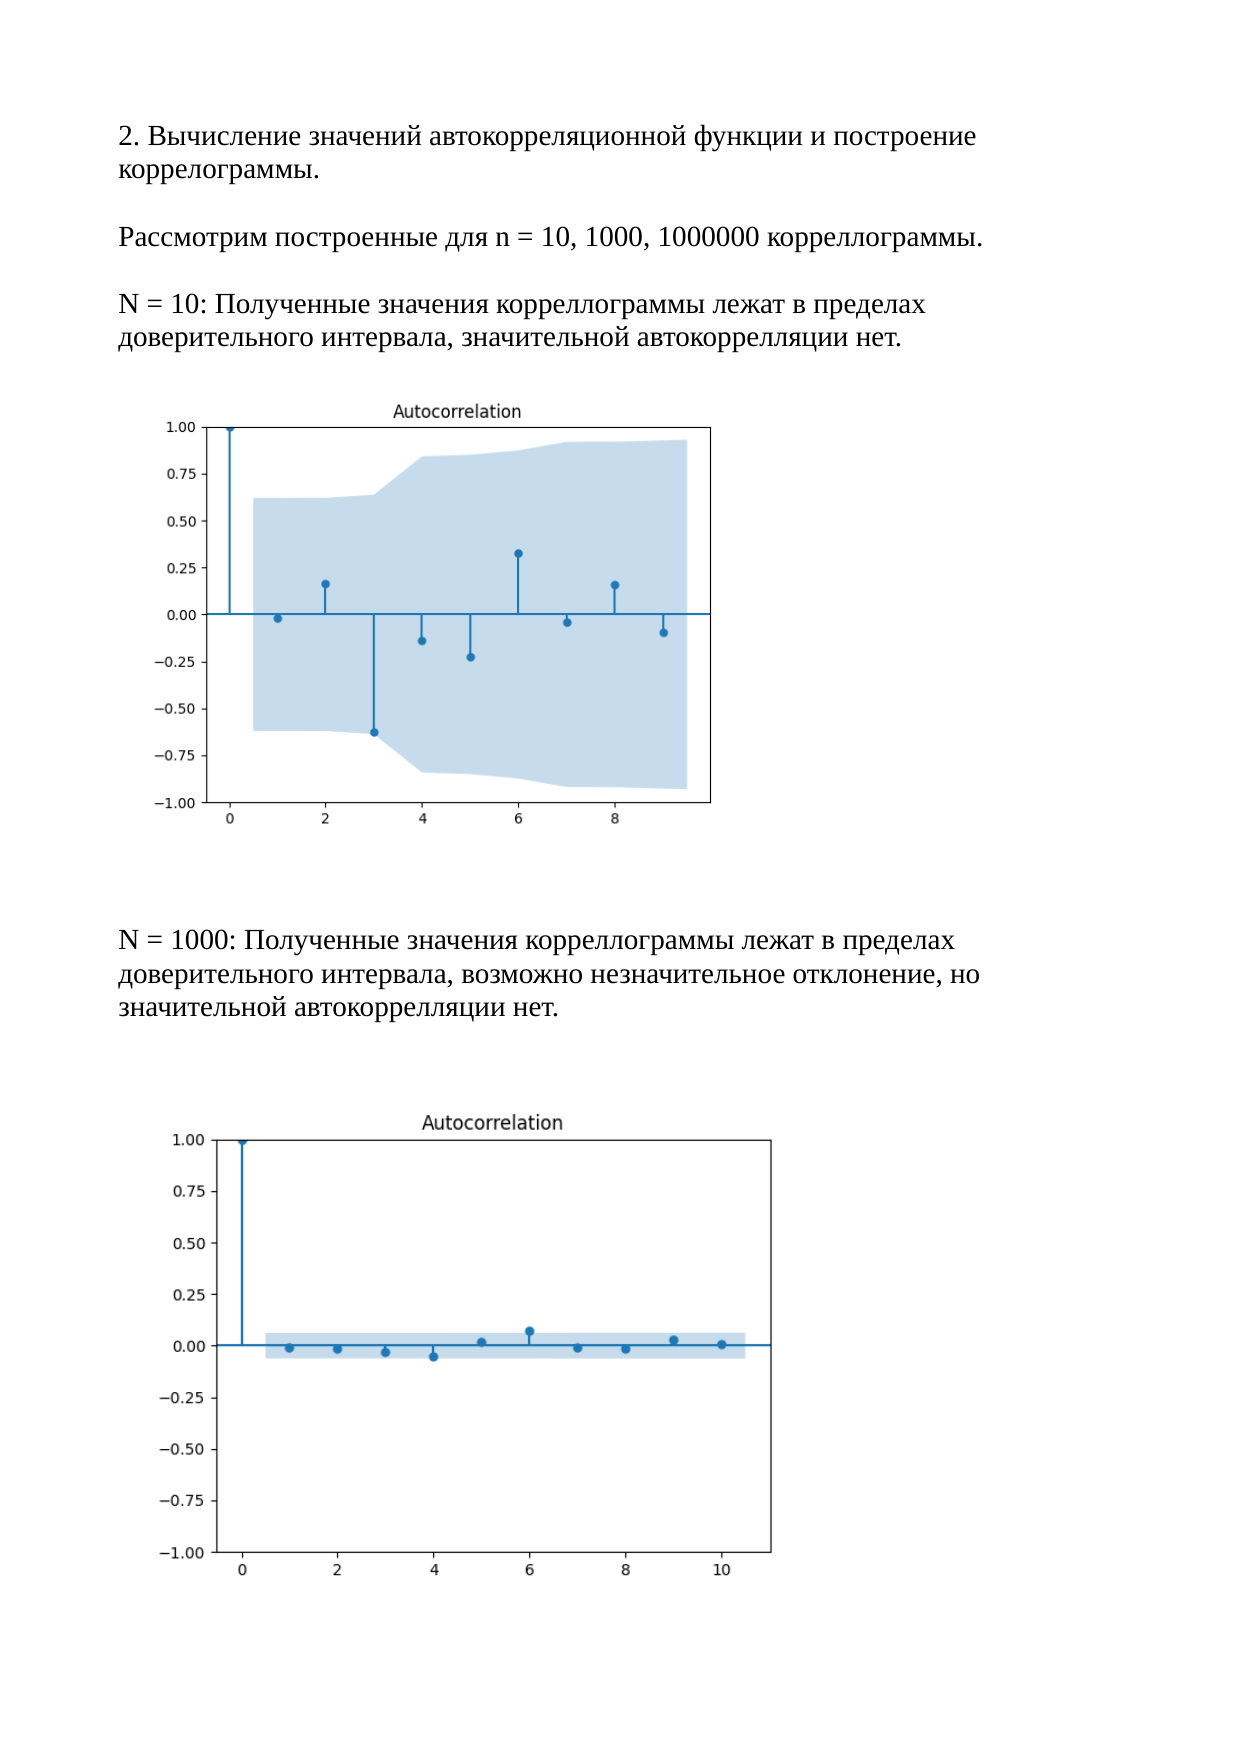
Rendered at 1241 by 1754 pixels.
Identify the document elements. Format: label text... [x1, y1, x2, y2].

text N = 10: Полученные значения корреллограммы лежат в пределах доверительного интервала, значительной автокоррелляции нет. [118, 286, 1122, 353]
text Рассмотрим построенные для n = 10, 1000, 1000000 корреллограммы. [118, 219, 1122, 252]
text 2. Вычисление значений автокорреляционной функции и построение коррелограммы. [118, 118, 1122, 185]
text N = 1000: Полученные значения корреллограммы лежат в пределах доверительного интервала, возможно незначительное отклонение, но значительной автокоррелляции нет. [118, 922, 1122, 1023]
picture [125, 368, 775, 856]
picture [127, 1075, 842, 1611]
